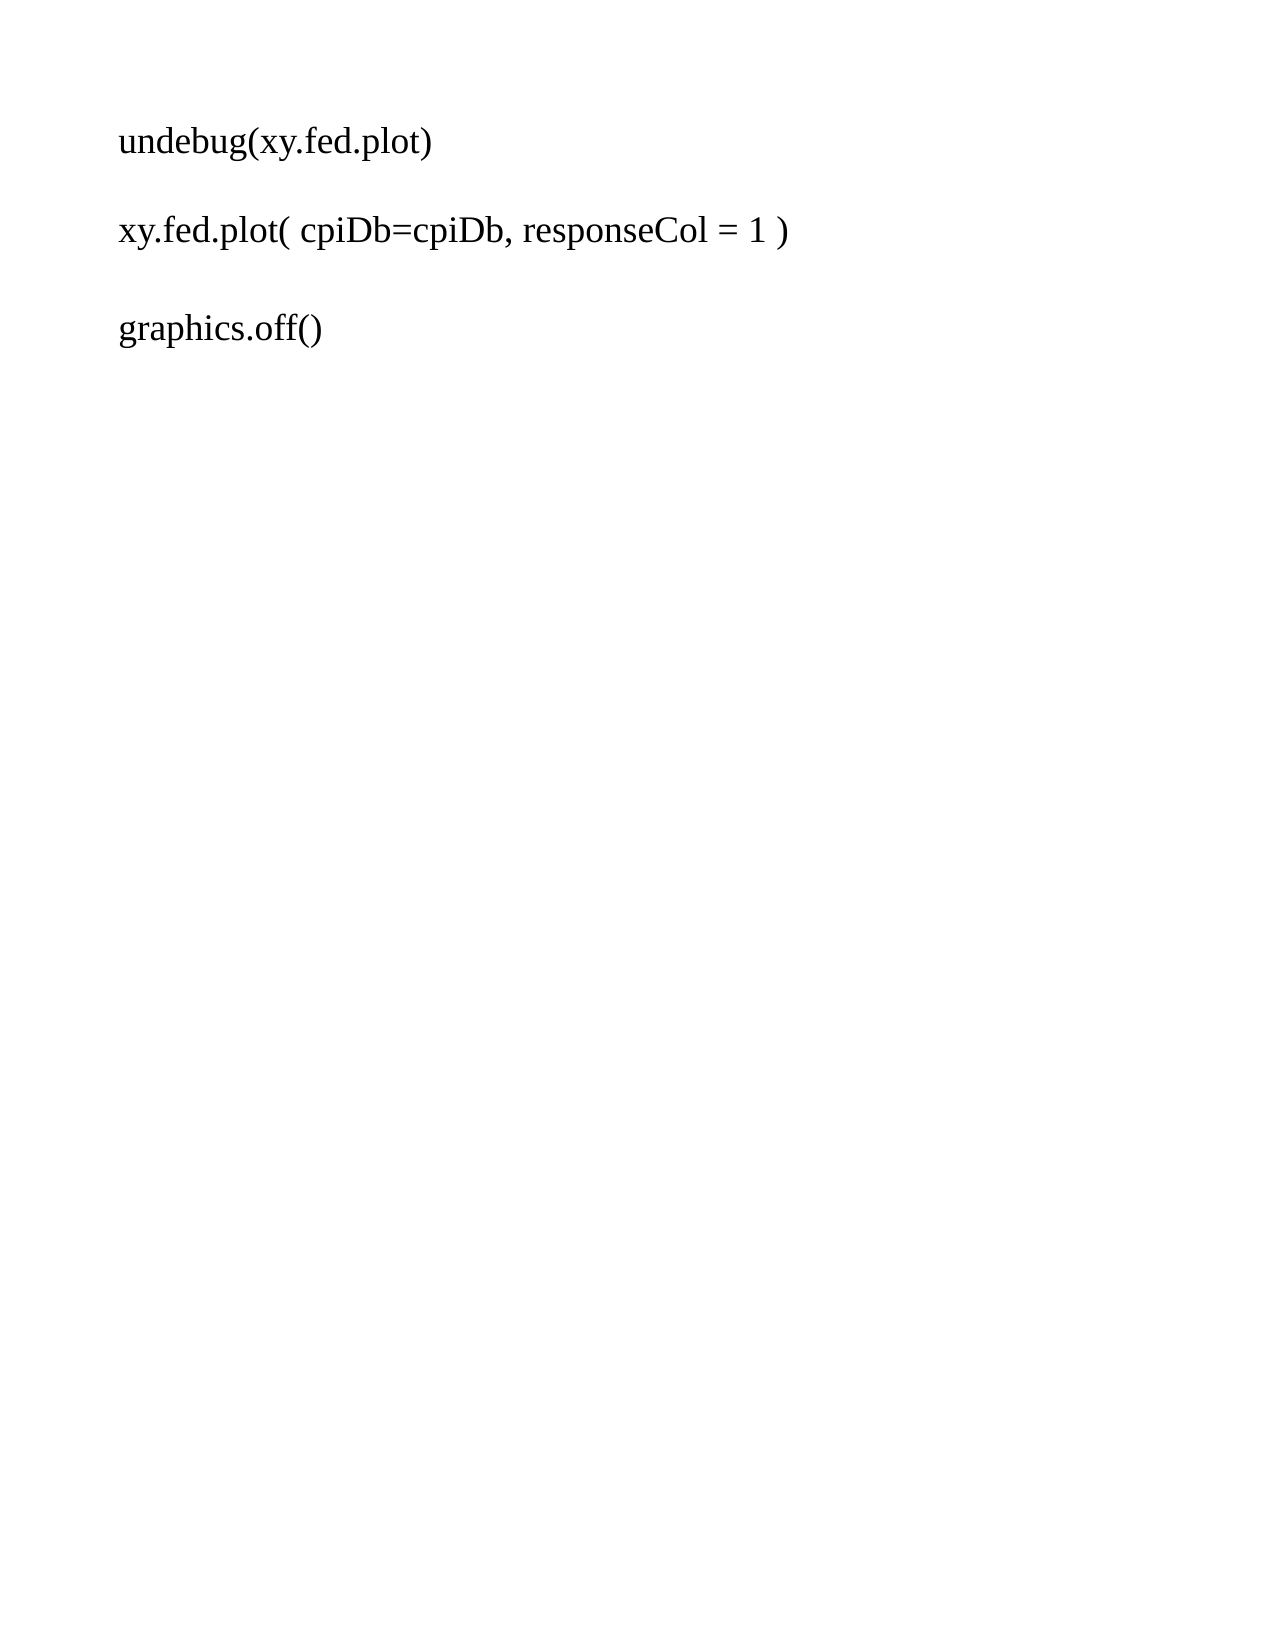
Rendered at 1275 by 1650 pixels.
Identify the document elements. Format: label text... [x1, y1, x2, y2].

text xy.fed.plot( cpiDb=cpiDb, responseCol = 1 ) [118, 207, 1157, 251]
text undebug(xy.fed.plot) [118, 118, 1157, 161]
text graphics.off() [118, 306, 1157, 349]
